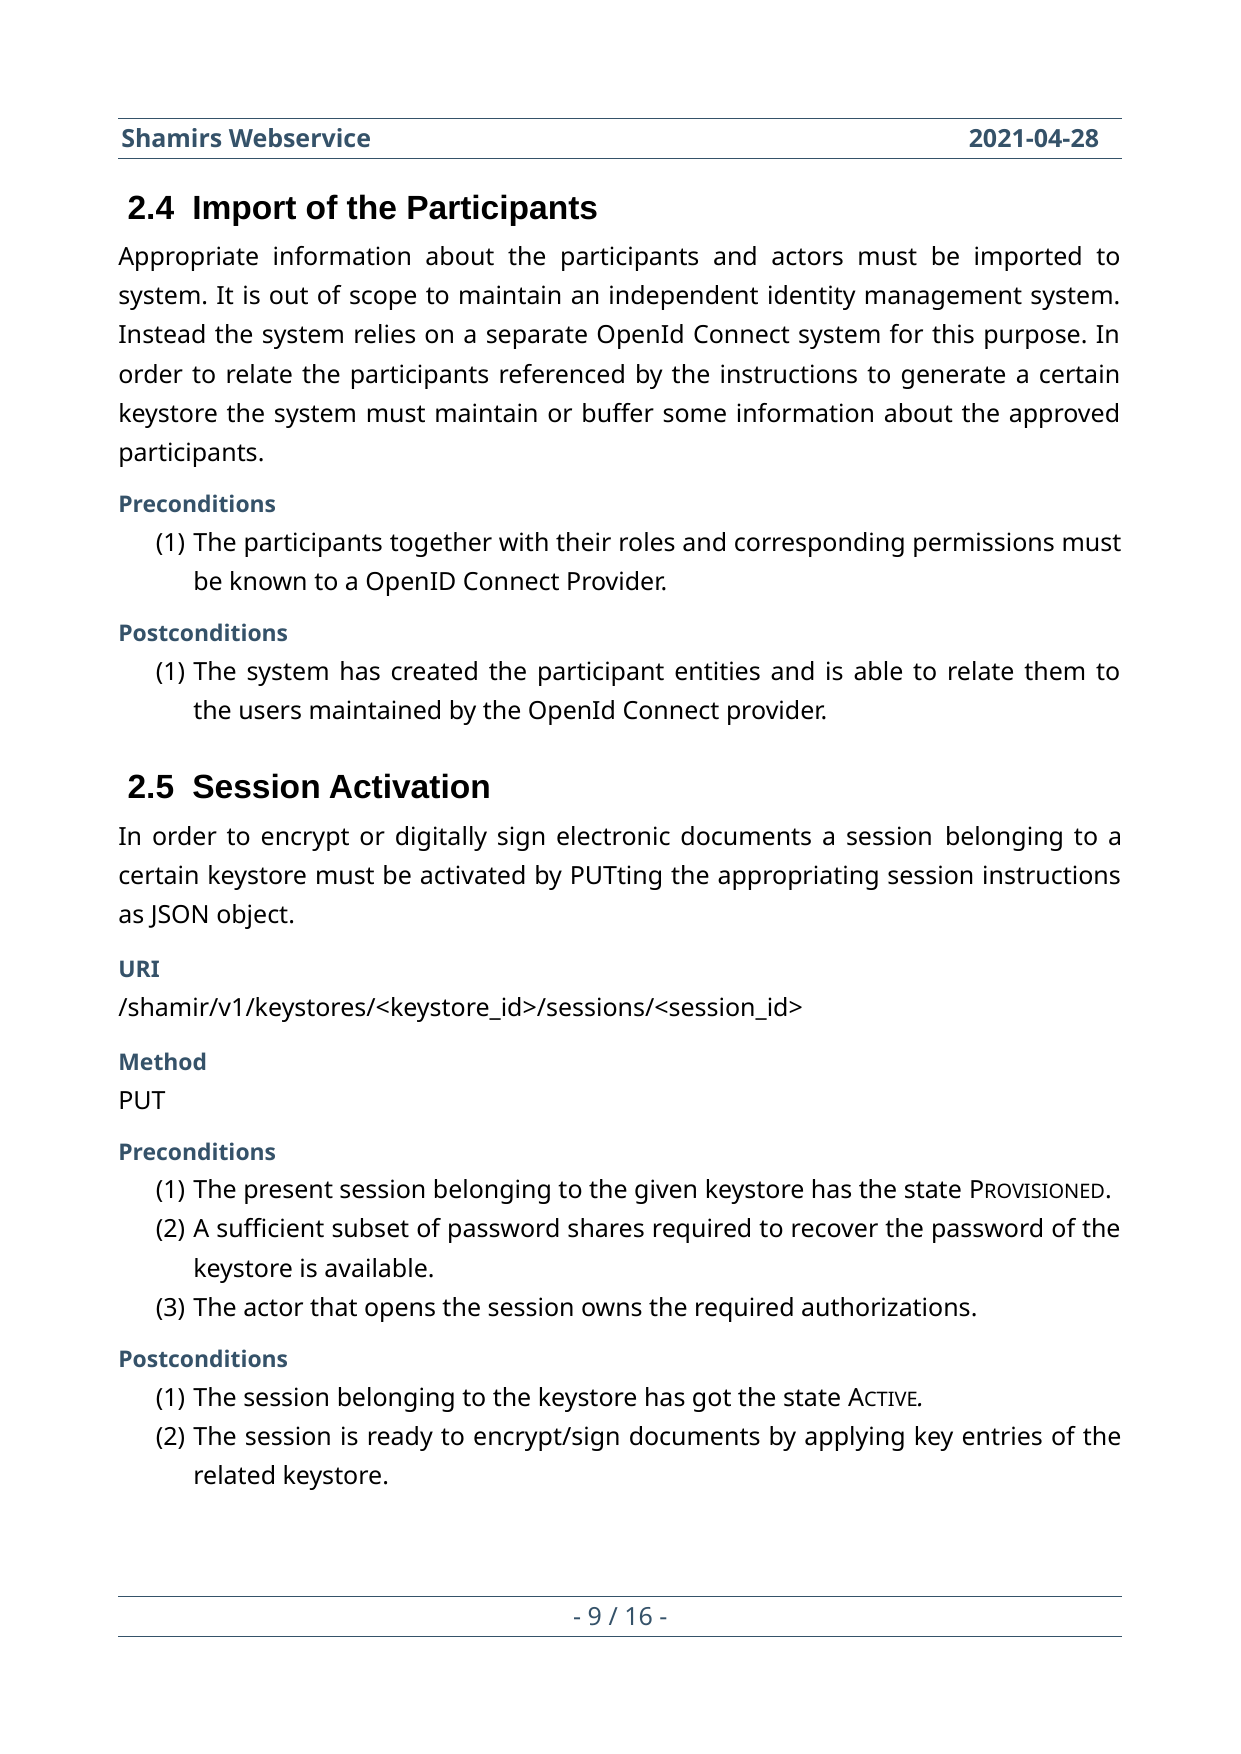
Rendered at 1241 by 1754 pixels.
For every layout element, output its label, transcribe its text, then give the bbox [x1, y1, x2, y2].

text Method [118, 1043, 1122, 1077]
list The present session belonging to the given keystore has the state Provisioned. [156, 1172, 1122, 1206]
text /shamir/v1/keystores/<keystore_id>/sessions/<session_id> [118, 989, 1122, 1023]
list A sufficient subset of password shares required to recover the password of the keystore is available. [156, 1211, 1122, 1284]
text PUT [118, 1082, 1122, 1116]
text Appropriate information about the participants and actors must be imported to system. It is out of scope to maintain an independent identity management system. Instead the system relies on a separate OpenId Connect system for this purpose. In order to relate the participants referenced by the instructions to generate a certain keystore the system must maintain or buffer some information about the approved participants. [118, 239, 1122, 469]
list The system has created the participant entities and is able to relate them to the users maintained by the OpenId Connect provider. [156, 653, 1122, 726]
text URI [118, 950, 1122, 984]
list The participants together with their roles and corresponding permissions must be known to a OpenID Connect Provider. [156, 524, 1122, 598]
subtitle Session Activation [118, 767, 1122, 806]
list The session is ready to encrypt/sign documents by applying key entries of the related keystore. [156, 1418, 1122, 1492]
list The actor that opens the session owns the required authorizations. [156, 1289, 1122, 1323]
list The session belonging to the keystore has got the state Active. [156, 1379, 1122, 1413]
text Postconditions [118, 1343, 1122, 1374]
text Preconditions [118, 488, 1122, 520]
text Postconditions [118, 617, 1122, 648]
subtitle Import of the Participants [118, 188, 1122, 226]
text In order to encrypt or digitally sign electronic documents a session belonging to a certain keystore must be activated by PUTting the appropriating session instructions as JSON object. [118, 818, 1122, 931]
text Preconditions [118, 1136, 1122, 1167]
